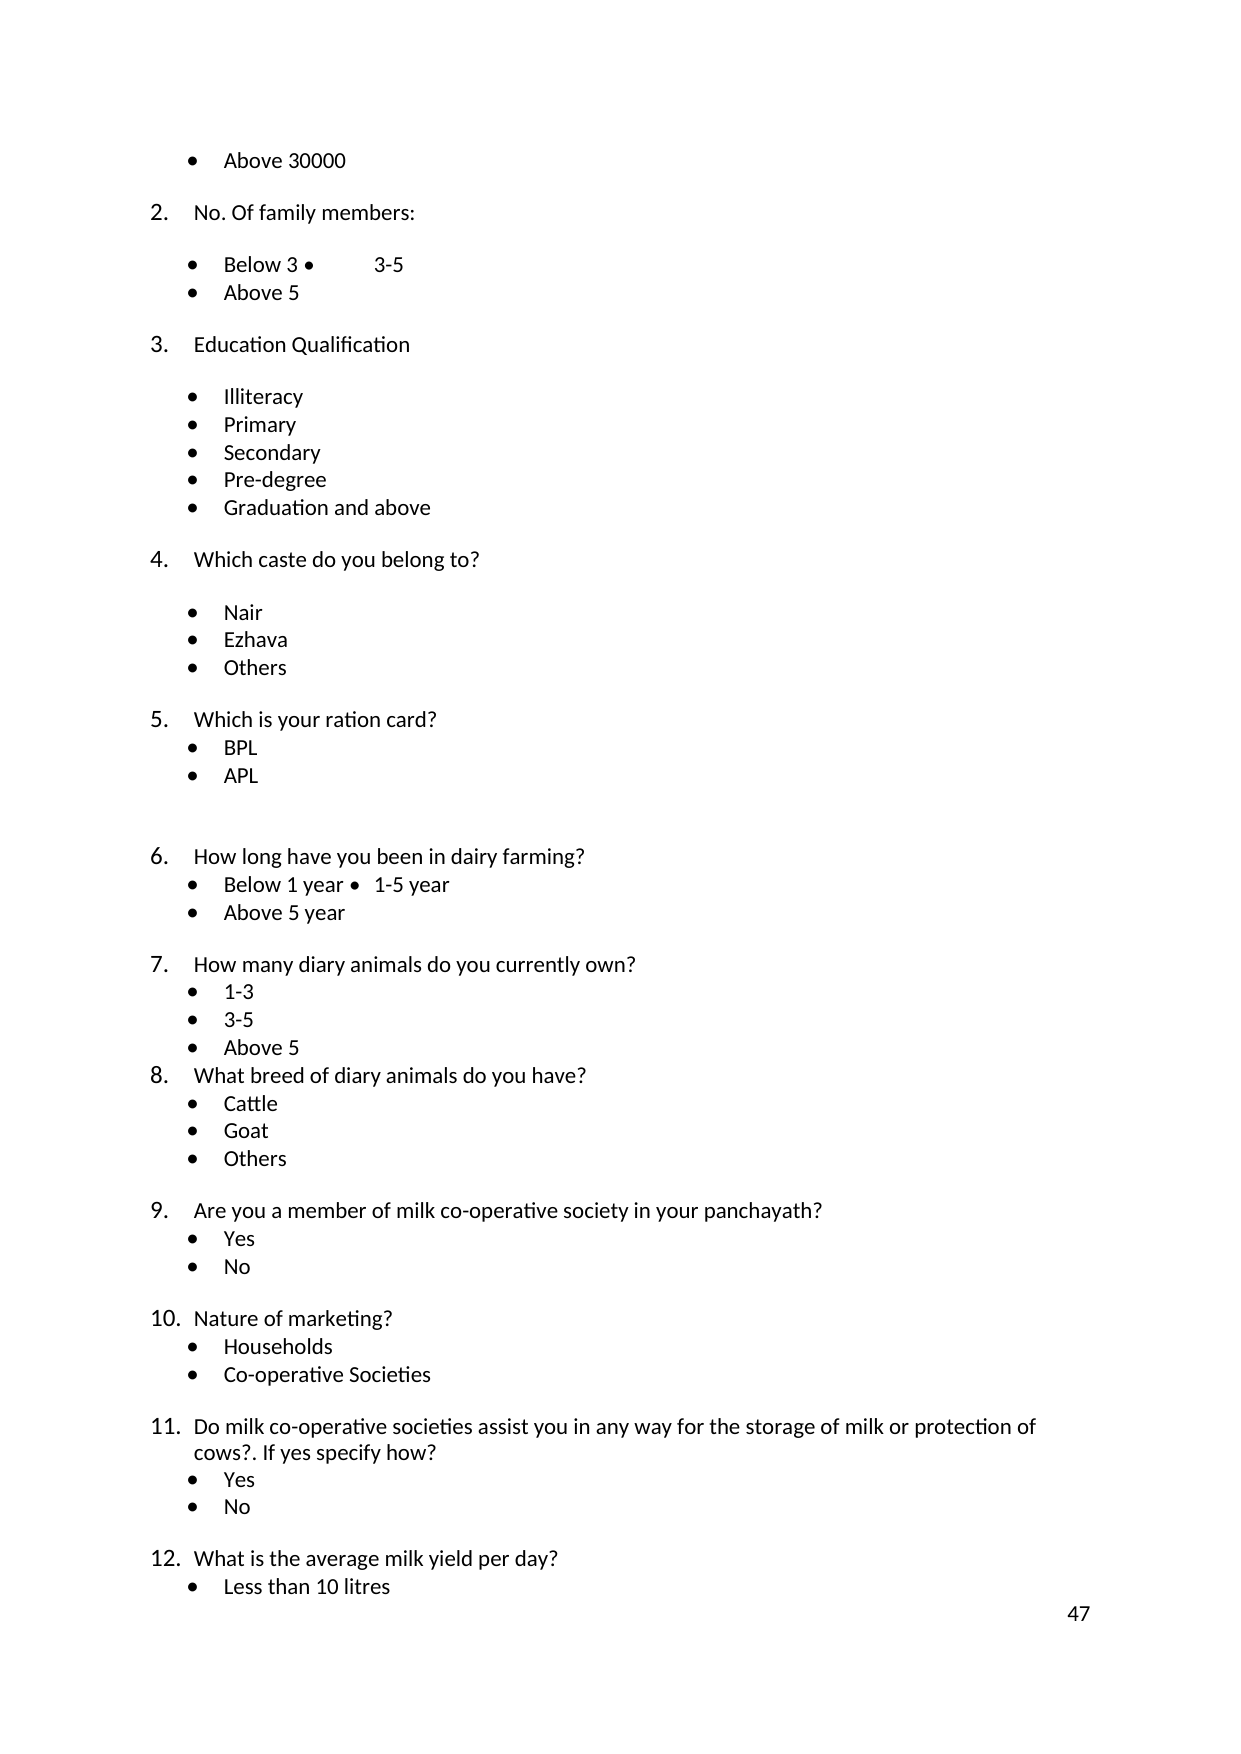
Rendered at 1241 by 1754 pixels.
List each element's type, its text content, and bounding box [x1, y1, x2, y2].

list Below 1 year • 1-5 year [186, 873, 1090, 898]
list Households [186, 1336, 1090, 1361]
list Do milk co-operative societies assist you in any way for the storage of milk or protection of cows?. If yes specify how? [150, 1415, 1090, 1466]
list Which is your ration card? [150, 709, 1090, 734]
list Goat [186, 1120, 1090, 1145]
list Pre-degree [186, 469, 1090, 494]
list Nature of marketing? [150, 1308, 1090, 1333]
list Others [186, 657, 1090, 682]
list How many diary animals do you currently own? [150, 953, 1090, 978]
list Above 30000 [186, 150, 1090, 175]
list Yes [186, 1228, 1090, 1253]
list Above 5 [186, 1037, 1090, 1062]
list No [186, 1496, 1090, 1521]
list 3-5 [186, 1009, 1090, 1034]
list Illiteracy [186, 386, 1090, 411]
list Education Qualification [150, 334, 1090, 359]
list 1-3 [186, 981, 1090, 1006]
list Above 5 [186, 282, 1090, 307]
list Co-operative Societies [186, 1363, 1090, 1388]
list APL [186, 765, 1090, 790]
list How long have you been in dairy farming? [150, 846, 1090, 871]
list Ezhava [186, 629, 1090, 654]
list Secondary [186, 441, 1090, 466]
list Cattle [186, 1092, 1090, 1117]
list No. Of family members: [150, 202, 1090, 227]
list Yes [186, 1468, 1090, 1493]
list What is the average milk yield per day? [150, 1548, 1090, 1573]
list What breed of diary animals do you have? [150, 1064, 1090, 1089]
list Are you a member of milk co-operative society in your panchayath? [150, 1200, 1090, 1225]
list Above 5 year [186, 901, 1090, 926]
list BPL [186, 737, 1090, 762]
list Others [186, 1148, 1090, 1173]
list Which caste do you belong to? [150, 549, 1090, 574]
list Nair [186, 601, 1090, 626]
list No [186, 1256, 1090, 1281]
list Less than 10 litres [186, 1576, 1090, 1601]
list Below 3 • 3-5 [186, 254, 1090, 279]
list Graduation and above [186, 497, 1090, 522]
list Primary [186, 413, 1090, 438]
